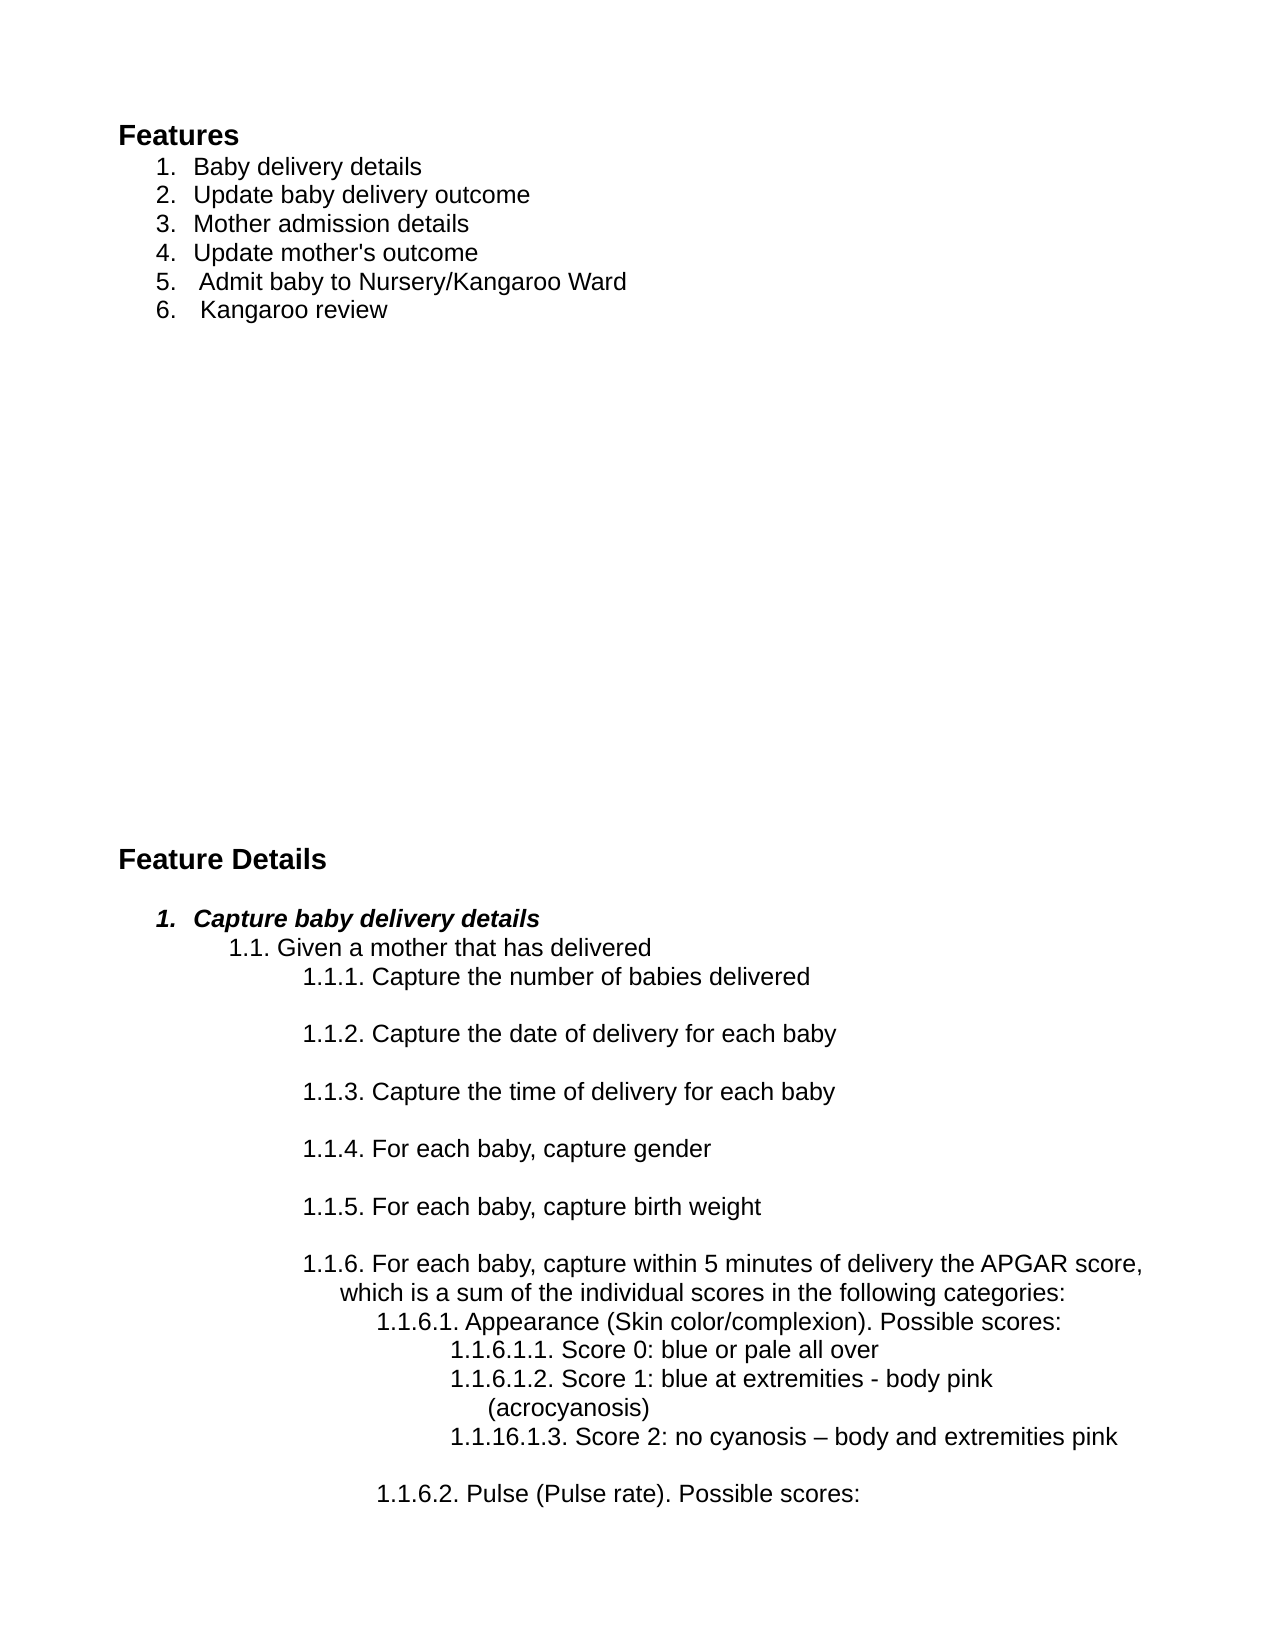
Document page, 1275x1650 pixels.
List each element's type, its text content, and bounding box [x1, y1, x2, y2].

text 1.1.5. For each baby, capture birth weight [302, 1191, 1157, 1220]
list Baby delivery details [156, 152, 1157, 180]
text 1.1.6.1. Appearance (Skin color/complexion). Possible scores: [376, 1306, 1157, 1335]
text 1.1.3. Capture the time of delivery for each baby [302, 1076, 1157, 1105]
text 1.1.6.2. Pulse (Pulse rate). Possible scores: [376, 1479, 1157, 1508]
list Admit baby to Nursery/Kangaroo Ward [156, 267, 1157, 295]
list Kangaroo review [156, 295, 1157, 324]
text 1.1.1. Capture the number of babies delivered [302, 961, 1157, 990]
text 1.1.4. For each baby, capture gender [302, 1134, 1157, 1163]
list Update mother's outcome [156, 238, 1157, 267]
text 1.1.6.1.2. Score 1: blue at extremities - body pink (acrocyanosis) [450, 1364, 1157, 1421]
text 1.1.2. Capture the date of delivery for each baby [302, 1019, 1157, 1048]
text Features [118, 118, 1157, 152]
text Feature Details [118, 842, 1157, 875]
text 1.1.6.1.1. Score 0: blue or pale all over [450, 1335, 1157, 1364]
list Mother admission details [156, 209, 1157, 238]
list Update baby delivery outcome [156, 180, 1157, 209]
list Capture baby delivery details [156, 904, 1157, 933]
text 1.1.16.1.3. Score 2: no cyanosis – body and extremities pink [450, 1421, 1157, 1450]
text 1.1.6. For each baby, capture within 5 minutes of delivery the APGAR score, which is a sum of the individual scores in the following categories: [302, 1249, 1157, 1306]
text 1.1. Given a mother that has delivered [228, 933, 1157, 961]
